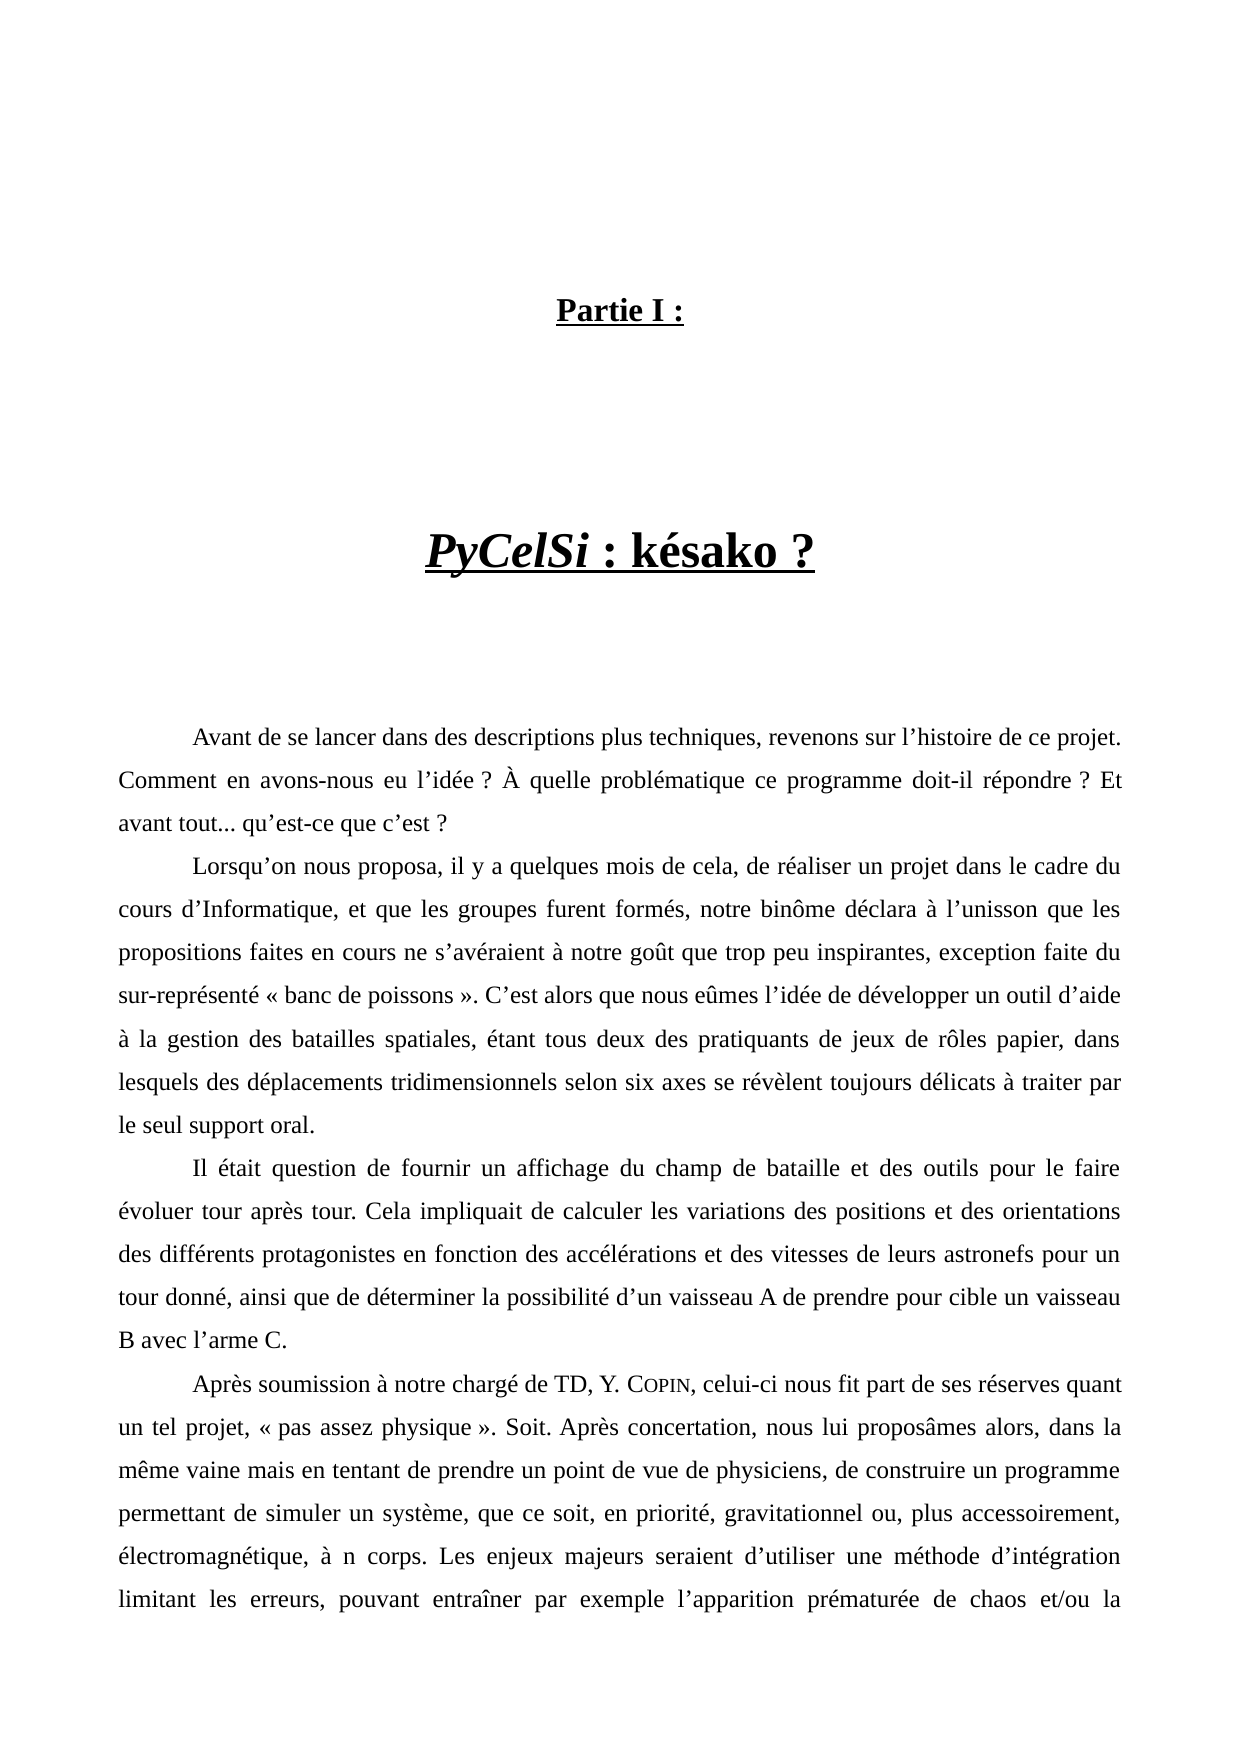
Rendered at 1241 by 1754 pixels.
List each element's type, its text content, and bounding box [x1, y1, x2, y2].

text Partie I : [118, 291, 1122, 329]
text Lorsqu’on nous proposa, il y a quelques mois de cela, de réaliser un projet dans le cadre du cours d’Informatique, et que les groupes furent formés, notre binôme déclara à l’unisson que les propositions faites en cours ne s’avéraient à notre goût que trop peu inspirantes, exception faite du sur-représenté « banc de poissons ». C’est alors que nous eûmes l’idée de développer un outil d’aide à la gestion des batailles spatiales, étant tous deux des pratiquants de jeux de rôles papier, dans lesquels des déplacements tridimensionnels selon six axes se révèlent toujours délicats à traiter par le seul support oral. [118, 851, 1122, 1139]
text Il était question de fournir un affichage du champ de bataille et des outils pour le faire évoluer tour après tour. Cela impliquait de calculer les variations des positions et des orientations des différents protagonistes en fonction des accélérations et des vitesses de leurs astronefs pour un tour donné, ainsi que de déterminer la possibilité d’un vaisseau A de prendre pour cible un vaisseau B avec l’arme C. [118, 1153, 1122, 1354]
text PyCelSi : késako ? [118, 521, 1122, 578]
text Avant de se lancer dans des descriptions plus techniques, revenons sur l’histoire de ce projet. Comment en avons-nous eu l’idée ? À quelle problématique ce programme doit-il répondre ? Et avant tout... qu’est-ce que c’est ? [118, 722, 1122, 837]
text Après soumission à notre chargé de TD, Y. Copin, celui-ci nous fit part de ses réserves quant un tel projet, « pas assez physique ». Soit. Après concertation, nous lui proposâmes alors, dans la même vaine mais en tentant de prendre un point de vue de physiciens, de construire un programme permettant de simuler un système, que ce soit, en priorité, gravitationnel ou, plus accessoirement, électromagnétique, à n corps. Les enjeux majeurs seraient d’utiliser une méthode d’intégration limitant les erreurs, pouvant entraîner par exemple l’apparition prématurée de chaos et/ou la [118, 1369, 1122, 1613]
